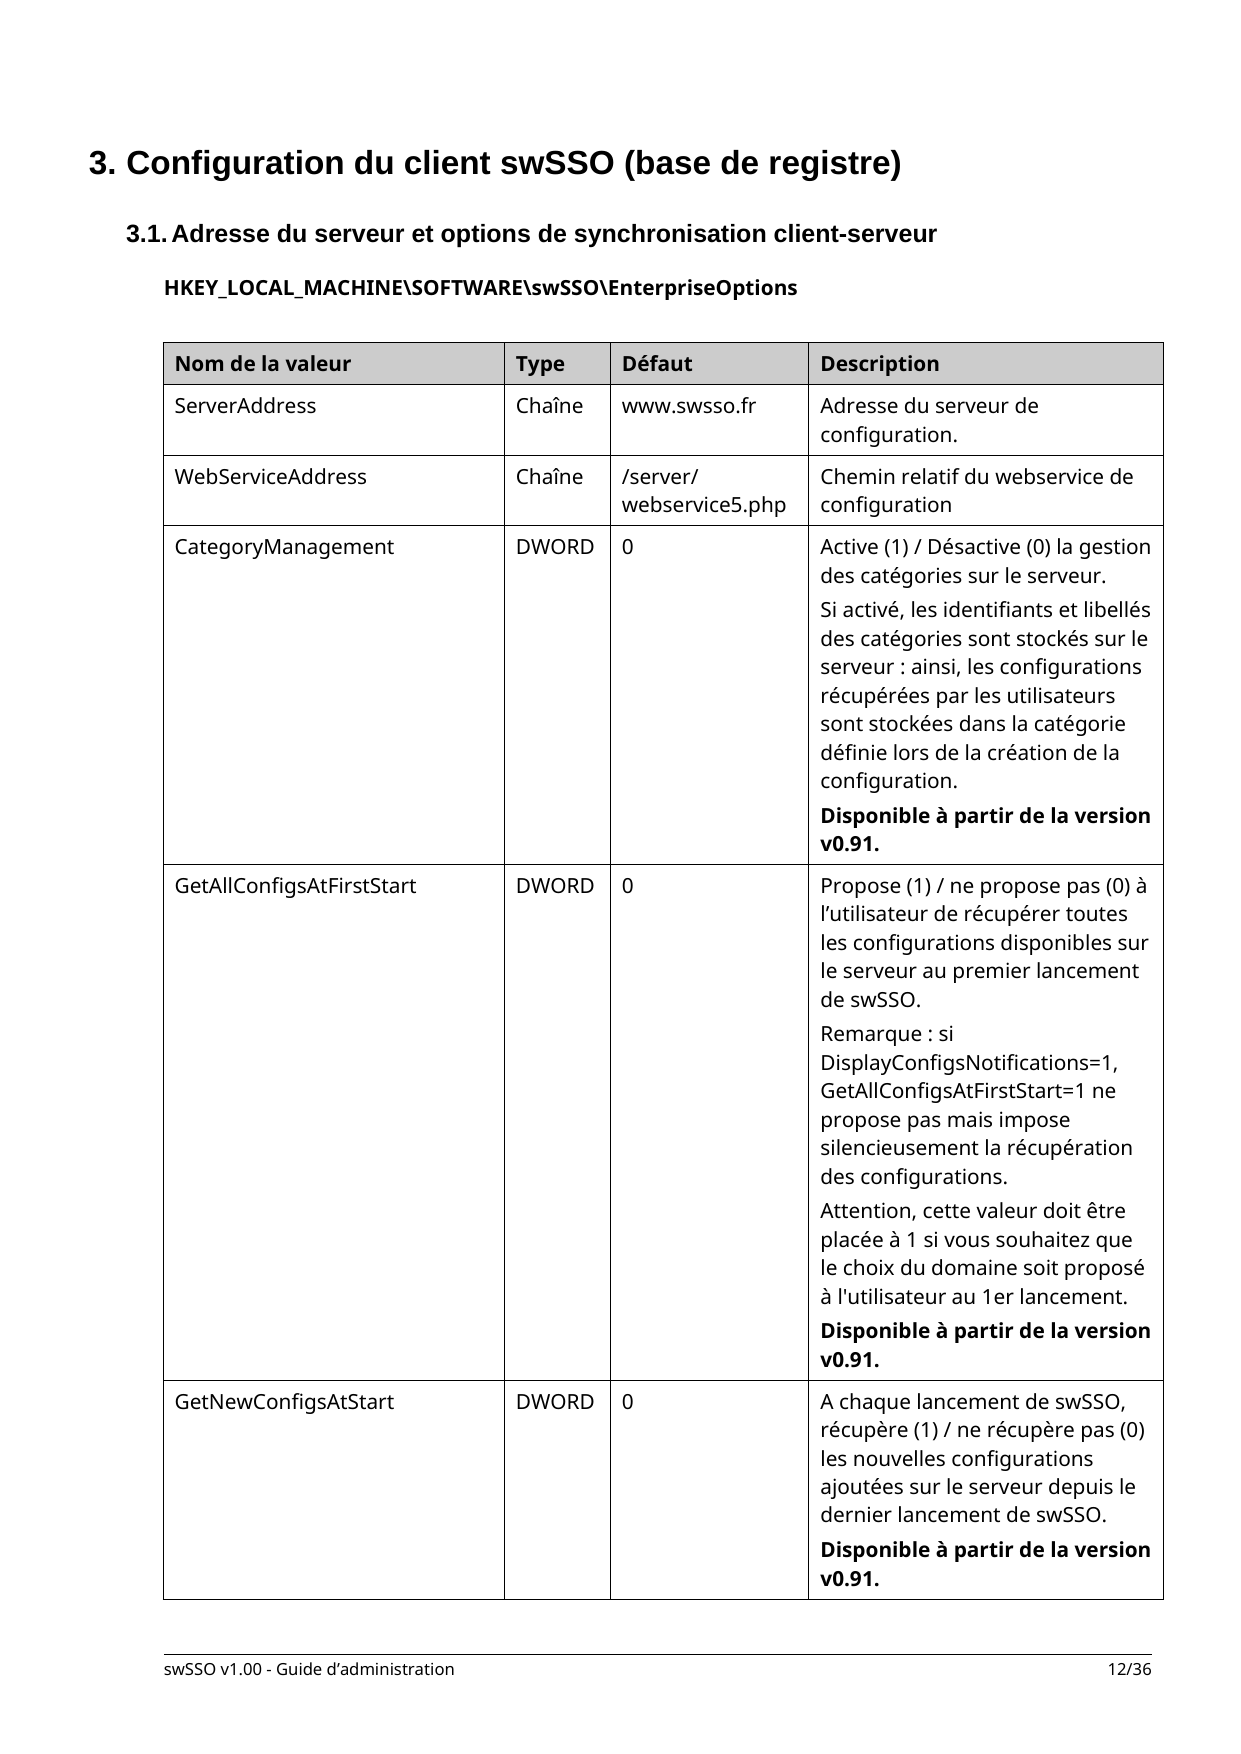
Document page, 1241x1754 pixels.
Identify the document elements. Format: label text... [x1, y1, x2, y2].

table_cell www.swsso.fr [611, 385, 808, 454]
subtitle Configuration du client swSSO (base de registre) [89, 143, 1152, 182]
table_cell Active (1) / Désactive (0) la gestion des catégories sur le serveur. Si activé, les identifiants et libellés des catégories sont stockés sur le serveur : ainsi, les configurations récupérées par les utilisateurs sont stockées dans la catégorie définie lors de la création de la configuration. Disponible à partir de la version v0.91. [809, 526, 1163, 864]
table_header Type [505, 343, 610, 384]
table_cell GetNewConfigsAtStart [164, 1381, 504, 1598]
table_cell 0 [611, 526, 808, 864]
table_header Nom de la valeur [164, 343, 504, 384]
table_header Description [809, 343, 1163, 384]
table_cell Adresse du serveur de configuration. [809, 385, 1163, 454]
table_cell 0 [611, 1381, 808, 1598]
text HKEY_LOCAL_MACHINE\SOFTWARE\swSSO\EnterpriseOptions [164, 273, 1152, 301]
table_cell DWORD [505, 526, 610, 864]
table_cell A chaque lancement de swSSO, récupère (1) / ne récupère pas (0) les nouvelles configurations ajoutées sur le serveur depuis le dernier lancement de swSSO. Disponible à partir de la version v0.91. [809, 1381, 1163, 1598]
table_cell DWORD [505, 1381, 610, 1598]
table_header Défaut [611, 343, 808, 384]
table_cell 0 [611, 865, 808, 1379]
table_cell Propose (1) / ne propose pas (0) à l’utilisateur de récupérer toutes les configurations disponibles sur le serveur au premier lancement de swSSO. Remarque : si DisplayConfigsNotifications=1, GetAllConfigsAtFirstStart=1 ne propose pas mais impose silencieusement la récupération des configurations. Attention, cette valeur doit être placée à 1 si vous souhaitez que le choix du domaine soit proposé à l'utilisateur au 1er lancement. Disponible à partir de la version v0.91. [809, 865, 1163, 1379]
table_cell Chaîne [505, 456, 610, 525]
table_cell /server/ webservice5.php [611, 456, 808, 525]
table_cell Chemin relatif du webservice de configuration [809, 456, 1163, 525]
table_cell DWORD [505, 865, 610, 1379]
table_cell Chaîne [505, 385, 610, 454]
table_cell ServerAddress [164, 385, 504, 454]
subtitle Adresse du serveur et options de synchronisation client-serveur [126, 219, 1152, 248]
table_cell WebServiceAddress [164, 456, 504, 525]
table_cell GetAllConfigsAtFirstStart [164, 865, 504, 1379]
table_cell CategoryManagement [164, 526, 504, 864]
